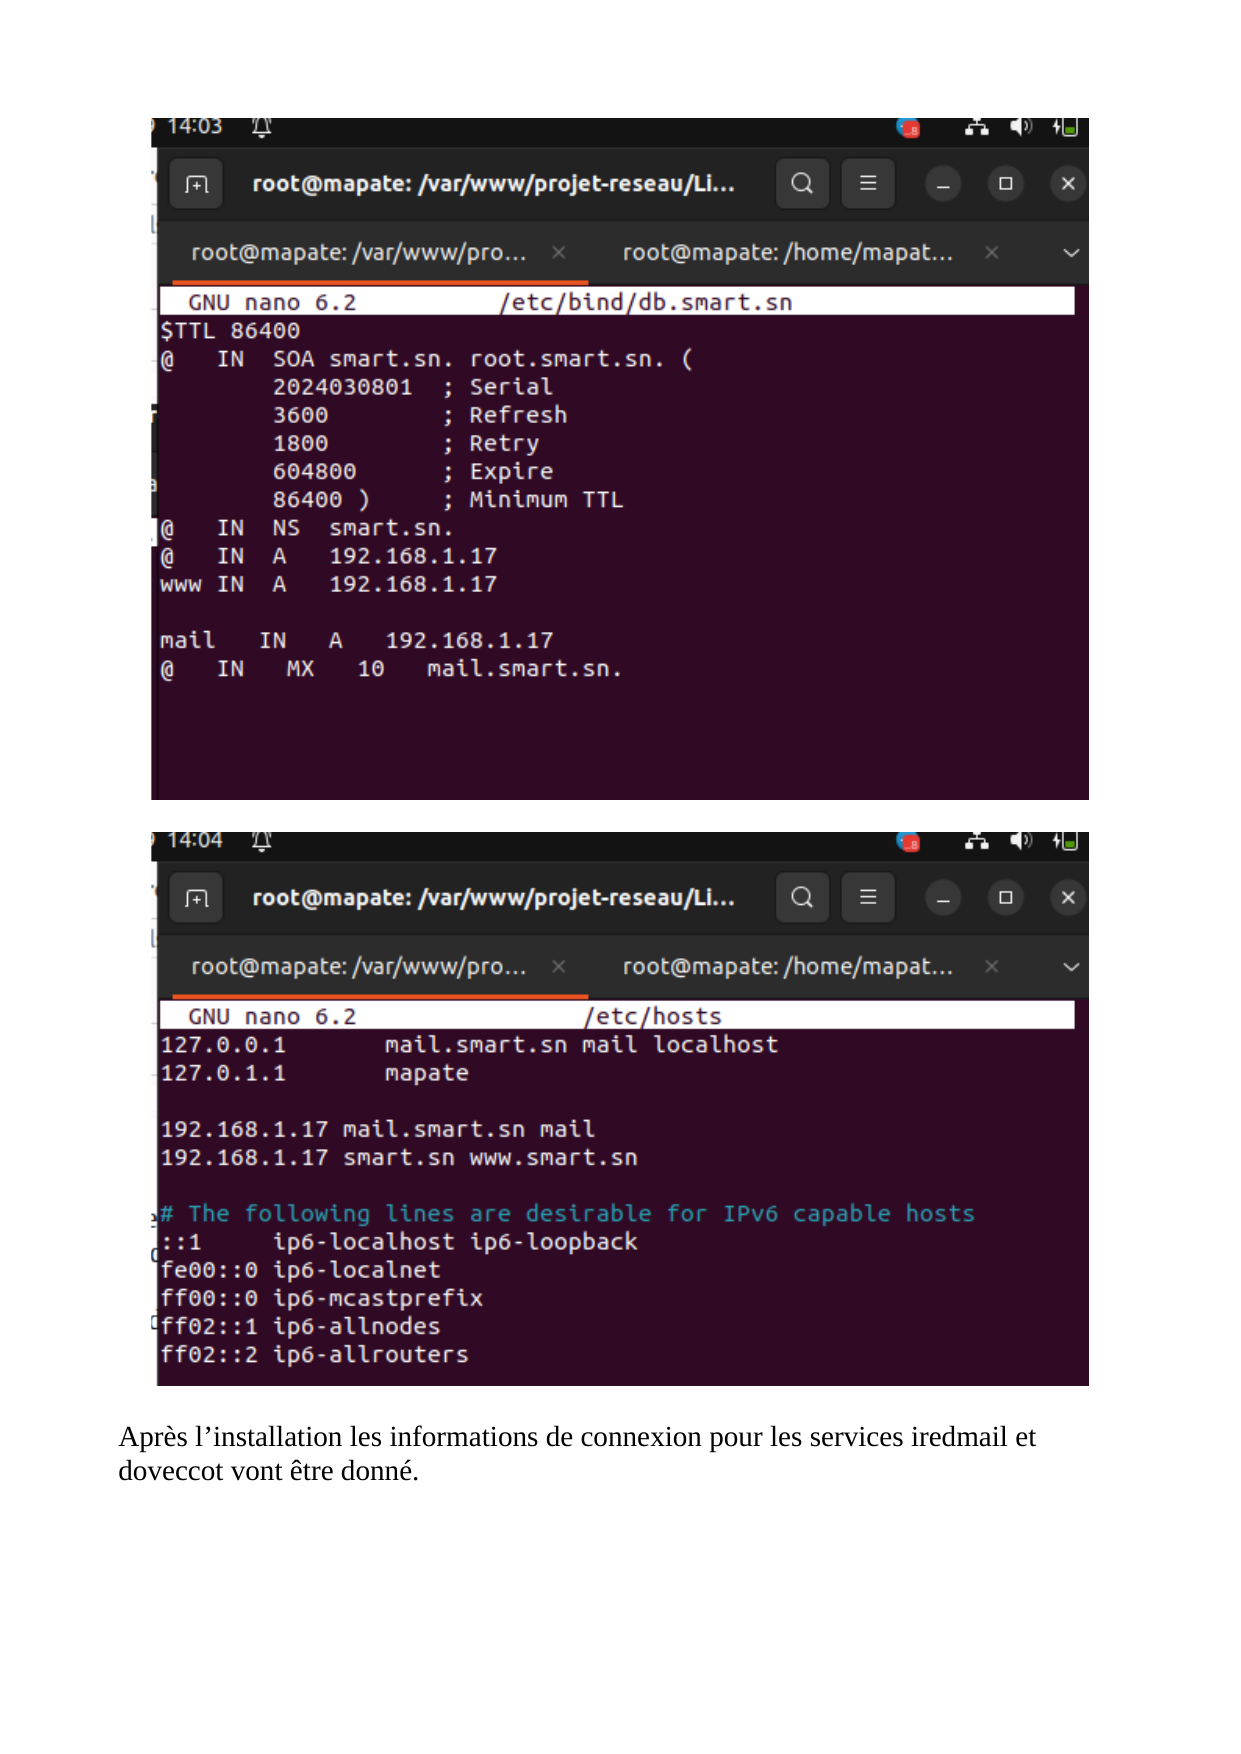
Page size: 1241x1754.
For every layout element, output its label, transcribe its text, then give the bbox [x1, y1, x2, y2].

picture [151, 118, 1089, 800]
picture [151, 832, 1089, 1386]
text Après l’installation les informations de connexion pour les services iredmail et doveccot vont être donné. [118, 1419, 1122, 1487]
